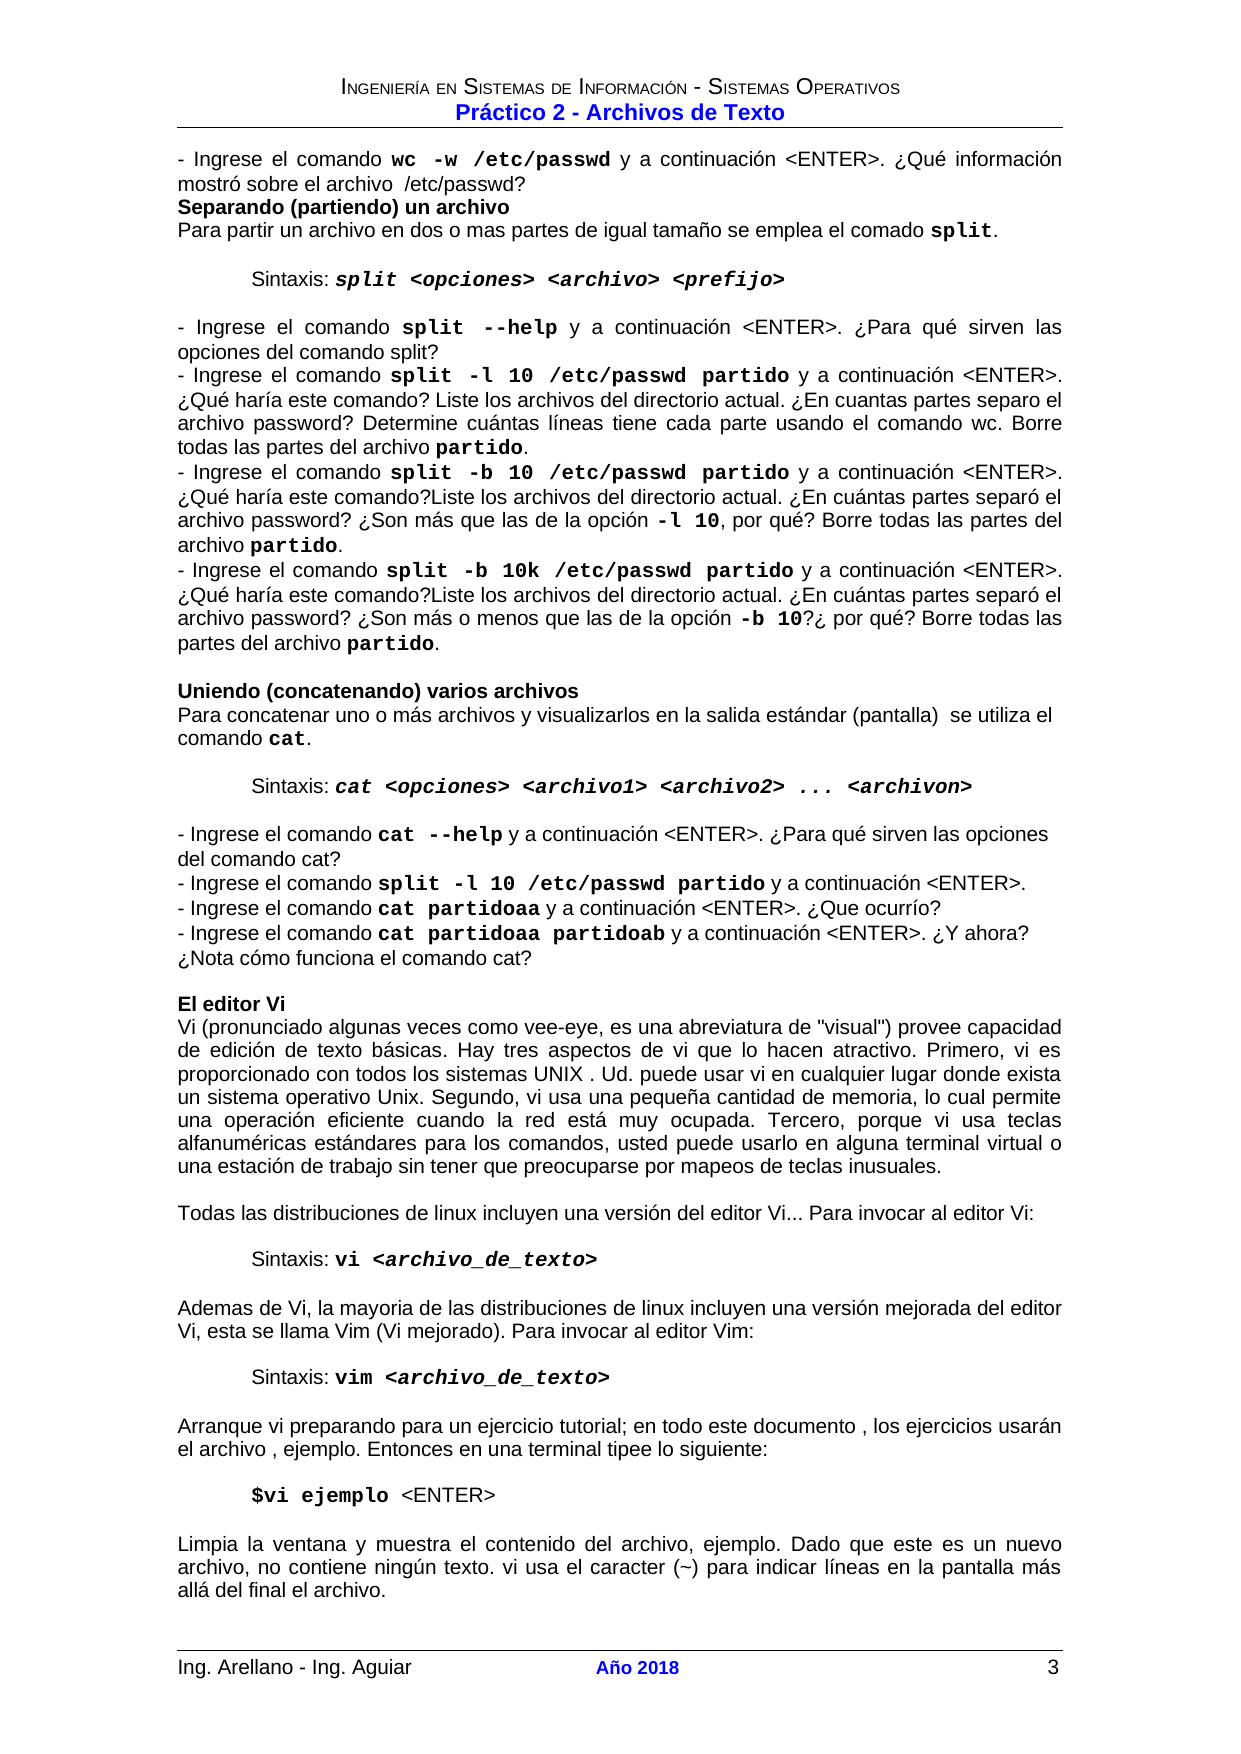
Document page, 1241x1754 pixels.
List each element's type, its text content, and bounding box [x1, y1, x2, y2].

text Sintaxis: cat <opciones> <archivo1> <archivo2> ... <archivon> [177, 775, 1063, 800]
text Sintaxis: split <opciones> <archivo> <prefijo> [177, 267, 1063, 292]
text El editor Vi [177, 993, 1063, 1016]
text Uniendo (concatenando) varios archivos [177, 680, 1063, 703]
text - Ingrese el comando split -b 10k /etc/passwd partido y a continuación <ENTER>. ¿Qué haría este comando?Liste los archivos del directorio actual. ¿En cuántas partes separó el archivo password? ¿Son más o menos que las de la opción -b 10?¿ por qué? Borre todas las partes del archivo partido. [177, 558, 1063, 657]
text Ademas de Vi, la mayoria de las distribuciones de linux incluyen una versión mejorada del editor Vi, esta se llama Vim (Vi mejorado). Para invocar al editor Vim: [177, 1296, 1063, 1343]
text - Ingrese el comando split -l 10 /etc/passwd partido y a continuación <ENTER>. ¿Qué haría este comando? Liste los archivos del directorio actual. ¿En cuantas partes separo el archivo password? Determine cuántas líneas tiene cada parte usando el comando wc. Borre todas las partes del archivo partido. [177, 364, 1063, 460]
text Para partir un archivo en dos o mas partes de igual tamaño se emplea el comado split. [177, 219, 1063, 244]
text - Ingrese el comando cat --help y a continuación <ENTER>. ¿Para qué sirven las opciones del comando cat? [177, 823, 1063, 871]
text Sintaxis: vim <archivo_de_texto> [177, 1366, 1063, 1391]
text Limpia la ventana y muestra el contenido del archivo, ejemplo. Dado que este es un nuevo archivo, no contiene ningún texto. vi usa el caracter (~) para indicar líneas en la pantalla más allá del final el archivo. [177, 1532, 1063, 1602]
text - Ingrese el comando cat partidoaa y a continuación <ENTER>. ¿Que ocurrío? [177, 896, 1063, 921]
text Arranque vi preparando para un ejercicio tutorial; en todo este documento , los ejercicios usarán el archivo , ejemplo. Entonces en una terminal tipee lo siguiente: [177, 1414, 1063, 1461]
text Para concatenar uno o más archivos y visualizarlos en la salida estándar (pantalla) se utiliza el comando cat. [177, 703, 1063, 751]
text Todas las distribuciones de linux incluyen una versión del editor Vi... Para invocar al editor Vi: [177, 1202, 1063, 1225]
text - Ingrese el comando split --help y a continuación <ENTER>. ¿Para qué sirven las opciones del comando split? [177, 316, 1063, 364]
text Sintaxis: vi <archivo_de_texto> [177, 1248, 1063, 1273]
text Vi (pronunciado algunas veces como vee-eye, es una abreviatura de "visual") provee capacidad de edición de texto básicas. Hay tres aspectos de vi que lo hacen atractivo. Primero, vi es proporcionado con todos los sistemas UNIX . Ud. puede usar vi en cualquier lugar donde exista un sistema operativo Unix. Segundo, vi usa una pequeña cantidad de memoria, lo cual permite una operación eficiente cuando la red está muy ocupada. Tercero, porque vi usa teclas alfanuméricas estándares para los comandos, usted puede usarlo en alguna terminal virtual o una estación de trabajo sin tener que preocuparse por mapeos de teclas inusuales. [177, 1016, 1063, 1178]
text $vi ejemplo <ENTER> [177, 1484, 1063, 1509]
text - Ingrese el comando split -b 10 /etc/passwd partido y a continuación <ENTER>. ¿Qué haría este comando?Liste los archivos del directorio actual. ¿En cuántas partes separó el archivo password? ¿Son más que las de la opción -l 10, por qué? Borre todas las partes del archivo partido. [177, 460, 1063, 558]
text - Ingrese el comando cat partidoaa partidoab y a continuación <ENTER>. ¿Y ahora? ¿Nota cómo funciona el comando cat? [177, 921, 1063, 969]
text - Ingrese el comando wc -w /etc/passwd y a continuación <ENTER>. ¿Qué información mostró sobre el archivo /etc/passwd? [177, 148, 1063, 196]
text Separando (partiendo) un archivo [177, 196, 1063, 219]
text - Ingrese el comando split -l 10 /etc/passwd partido y a continuación <ENTER>. [177, 871, 1063, 896]
